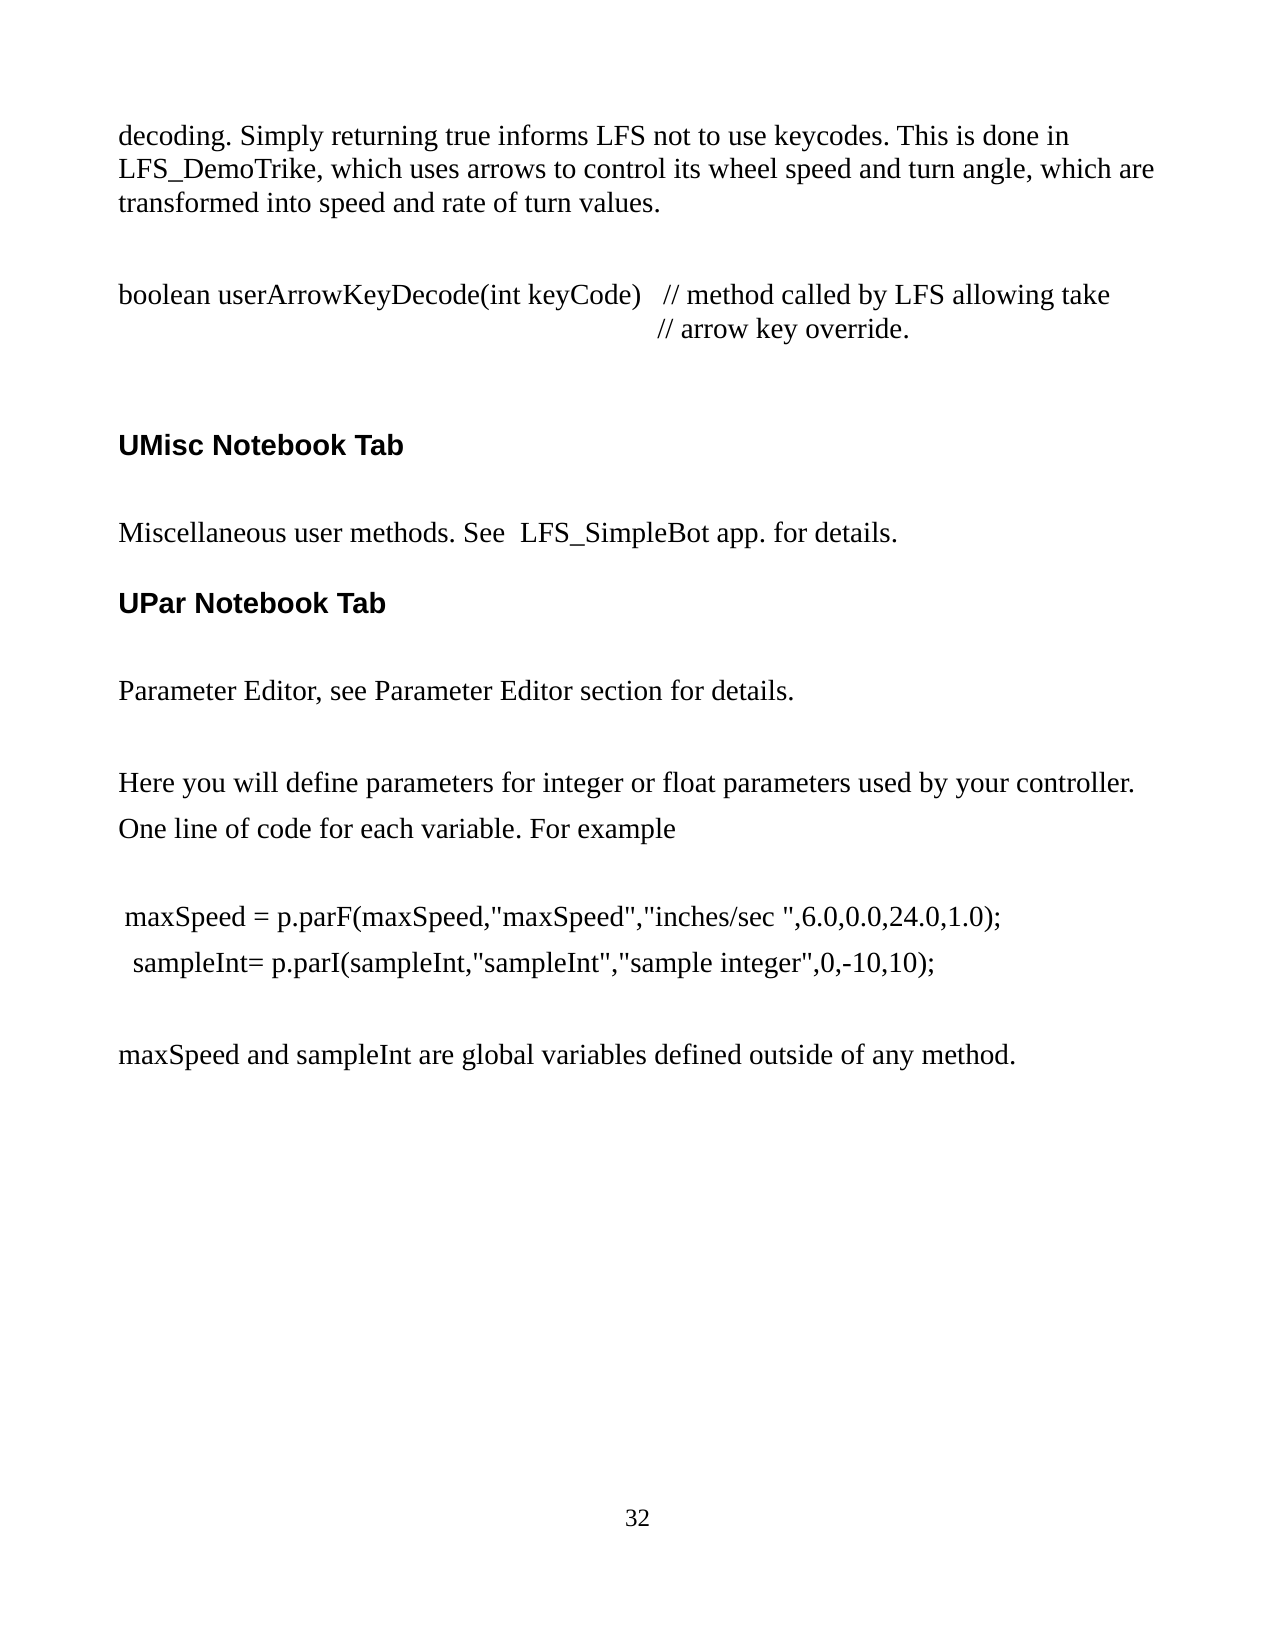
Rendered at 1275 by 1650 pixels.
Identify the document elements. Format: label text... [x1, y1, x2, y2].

text Here you will define parameters for integer or float parameters used by your controller. [118, 766, 1157, 799]
subtitle UPar Notebook Tab [118, 586, 1157, 620]
text sampleInt= p.parI(sampleInt,"sampleInt","sample integer",0,-10,10); [118, 945, 1157, 978]
text maxSpeed = p.parF(maxSpeed,"maxSpeed","inches/sec ",6.0,0.0,24.0,1.0); [118, 899, 1157, 932]
text boolean userArrowKeyDecode(int keyCode) // method called by LFS allowing take // arrow key override. [118, 277, 1157, 344]
subtitle UMisc Notebook Tab [118, 428, 1157, 461]
text Parameter Editor, see Parameter Editor section for details. [118, 673, 1157, 707]
text maxSpeed and sampleInt are global variables defined outside of any method. [118, 1037, 1157, 1071]
text Miscellaneous user methods. See LFS_SimpleBot app. for details. [118, 515, 1157, 549]
text One line of code for each variable. For example [118, 812, 1157, 845]
text decoding. Simply returning true informs LFS not to use keycodes. This is done in LFS_DemoTrike, which uses arrows to control its wheel speed and turn angle, which are transformed into speed and rate of turn values. [118, 118, 1157, 219]
